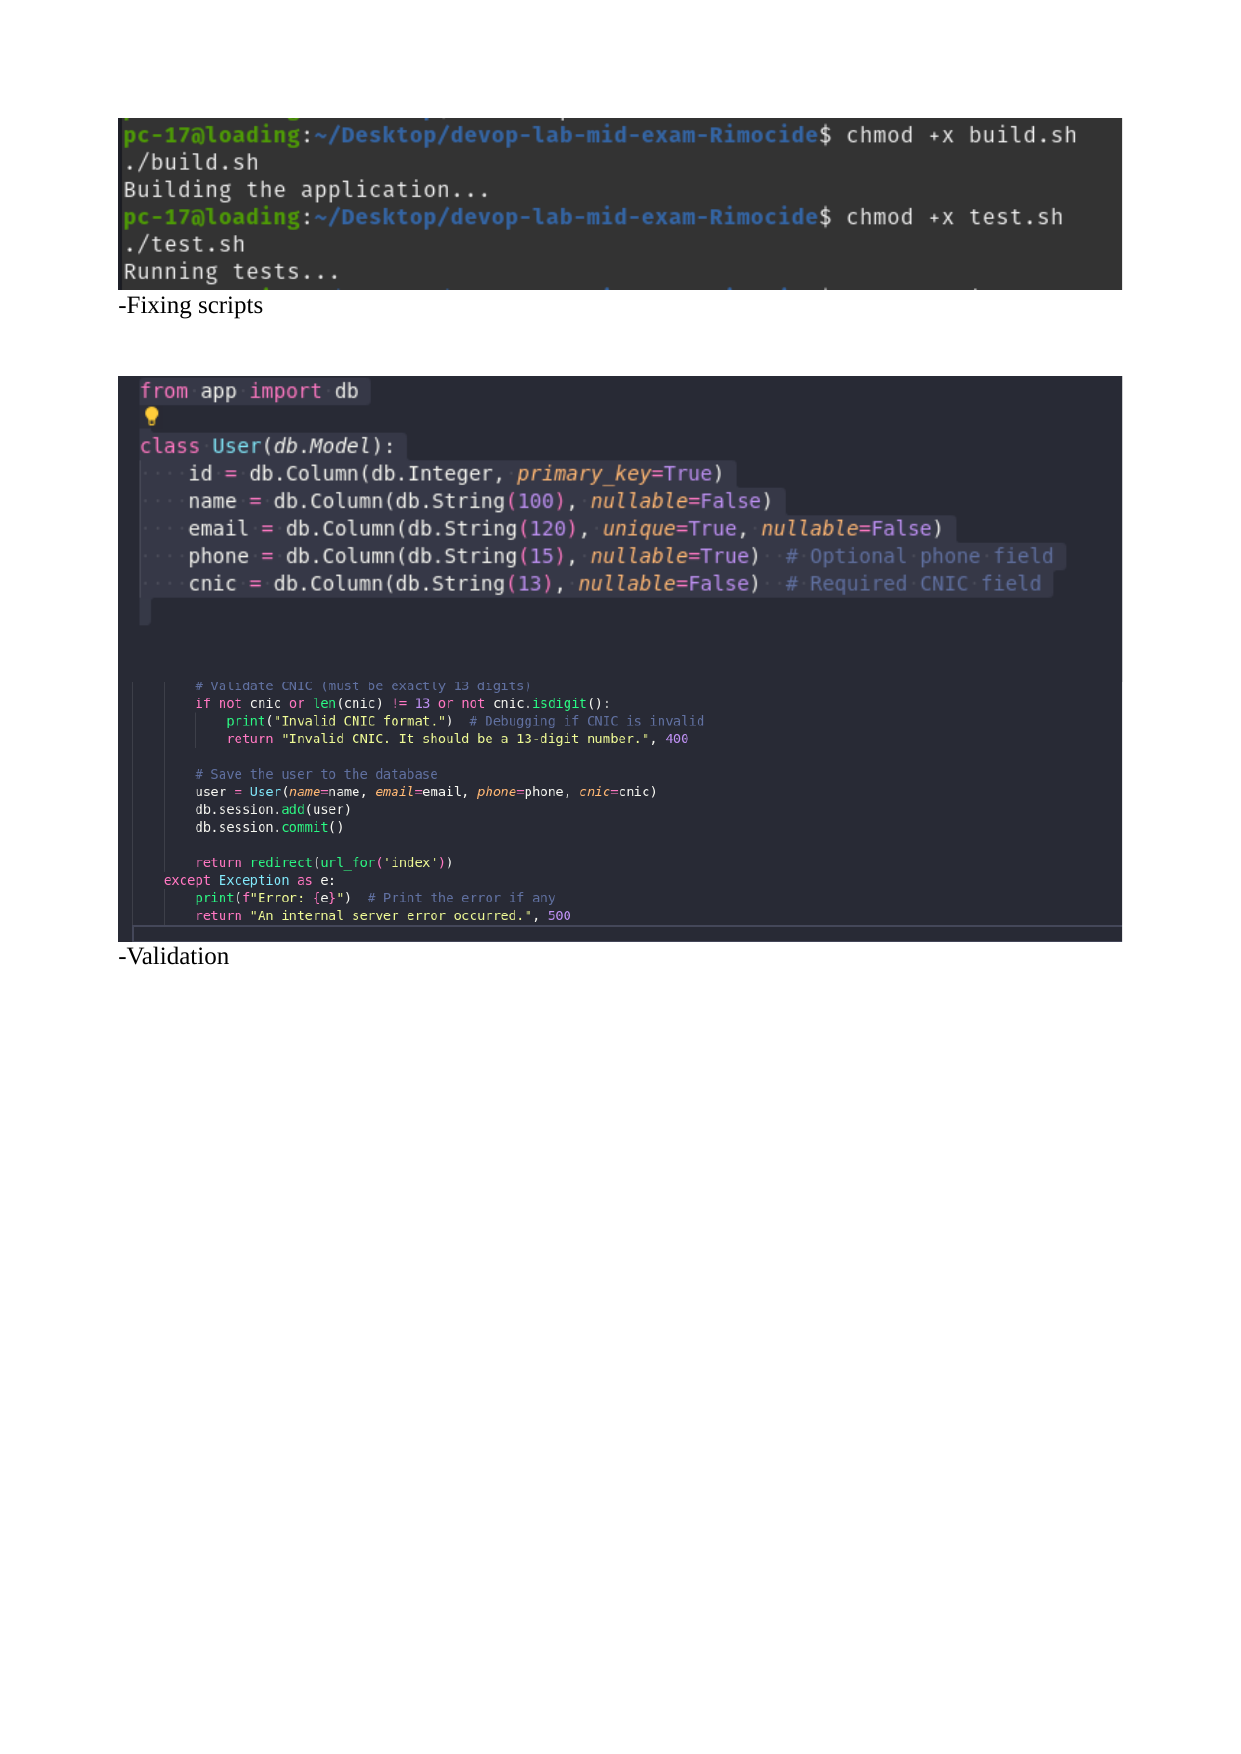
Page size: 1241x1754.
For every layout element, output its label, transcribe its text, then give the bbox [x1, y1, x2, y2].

picture [118, 376, 1123, 942]
picture [118, 118, 1123, 290]
text -Fixing scripts [118, 290, 1122, 318]
text -Validation [118, 942, 1122, 970]
